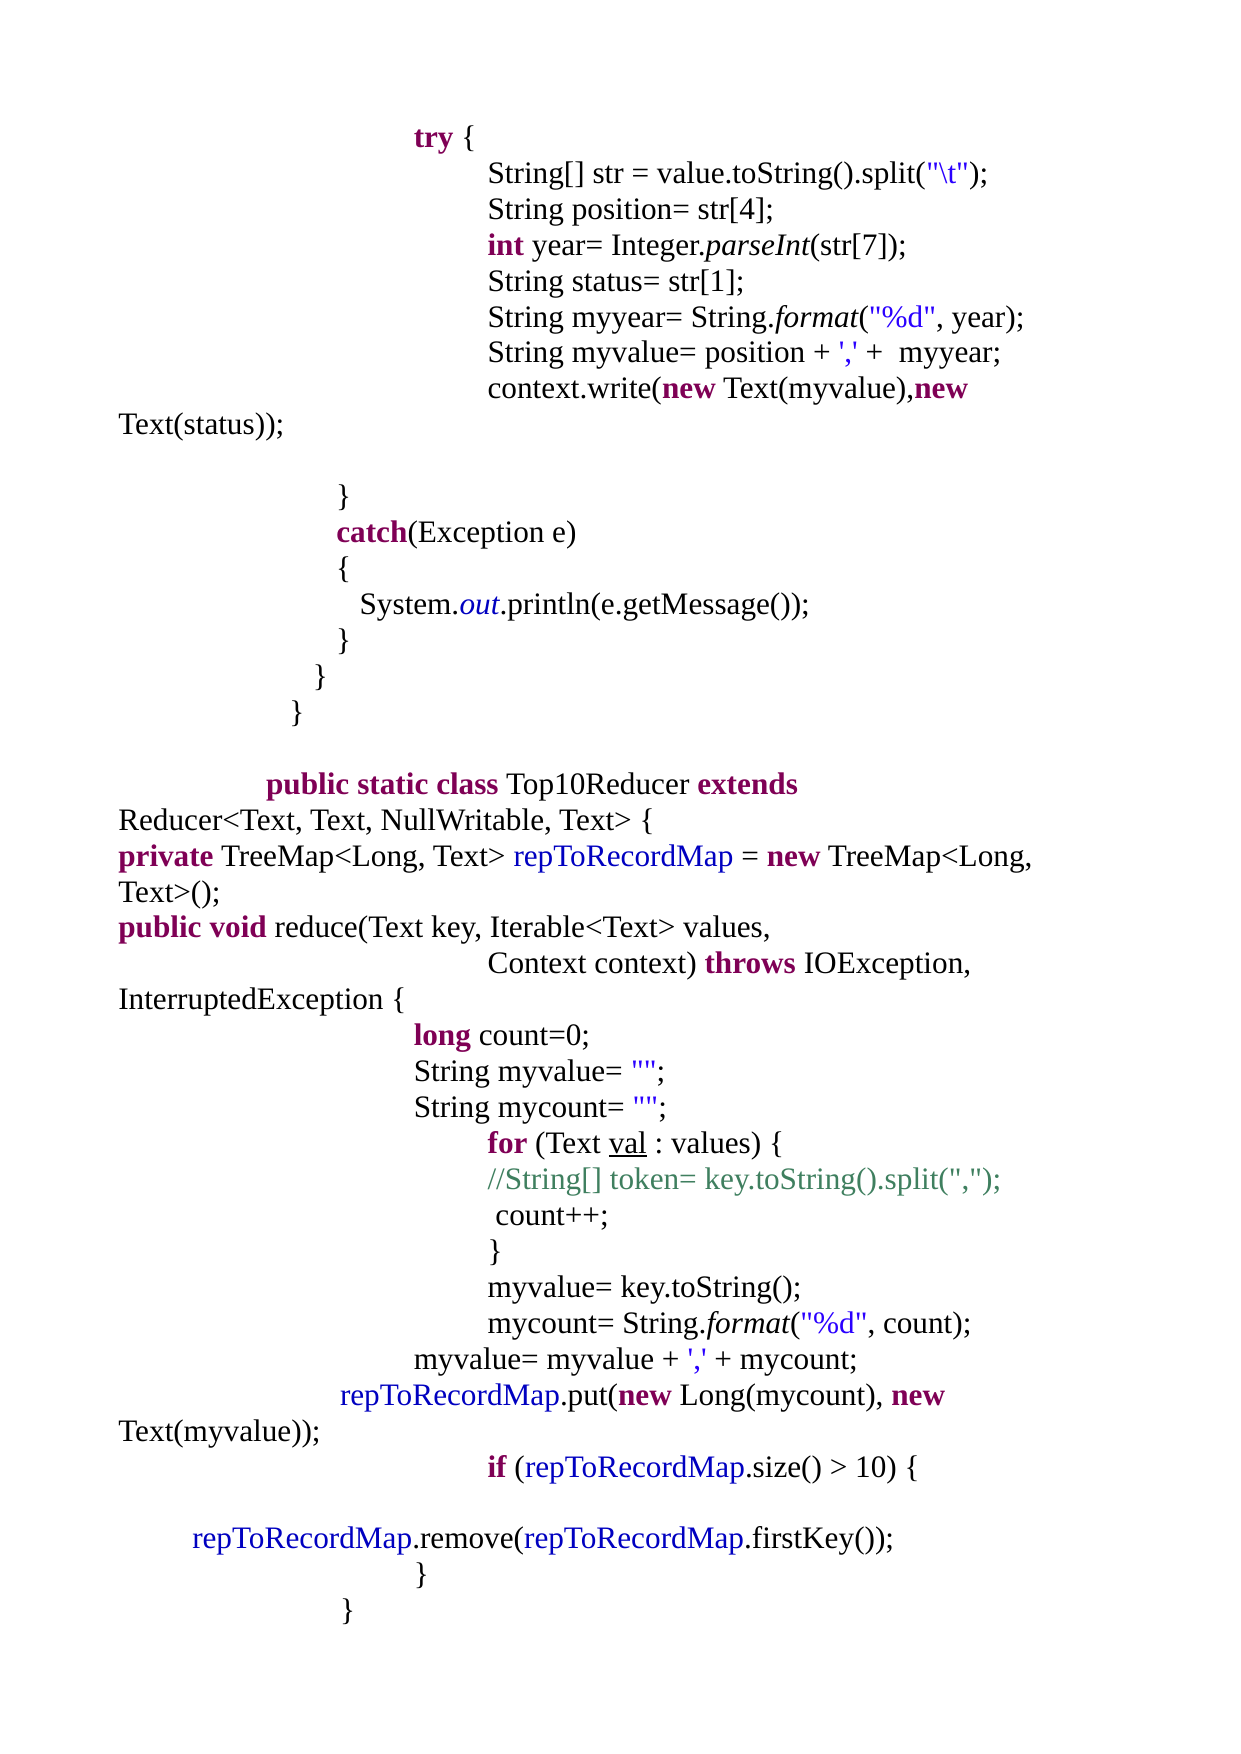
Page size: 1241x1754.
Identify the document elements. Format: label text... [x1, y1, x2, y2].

text } [118, 1556, 1122, 1592]
text try { [118, 118, 1122, 154]
text String mycount= ""; [118, 1088, 1122, 1124]
text Context context) throws IOException, InterruptedException { [118, 945, 1122, 1017]
text String myyear= String.format("%d", year); [118, 298, 1122, 334]
text myvalue= myvalue + ',' + mycount; [118, 1340, 1122, 1376]
text String myvalue= position + ',' + myyear; [118, 334, 1122, 370]
text public void reduce(Text key, Iterable<Text> values, [118, 909, 1122, 945]
text } [118, 1232, 1122, 1268]
text } [118, 1592, 1122, 1627]
text for (Text val : values) { [118, 1124, 1122, 1160]
text } [118, 693, 1122, 729]
text } [118, 657, 1122, 693]
text String position= str[4]; [118, 190, 1122, 226]
text } [118, 477, 1122, 513]
text String[] str = value.toString().split("\t"); [118, 154, 1122, 190]
text catch(Exception e) [118, 513, 1122, 549]
text System.out.println(e.getMessage()); [118, 585, 1122, 621]
text count++; [118, 1196, 1122, 1232]
text { [118, 549, 1122, 585]
text context.write(new Text(myvalue),new Text(status)); [118, 370, 1122, 442]
text //String[] token= key.toString().split(","); [118, 1160, 1122, 1196]
text String myvalue= ""; [118, 1052, 1122, 1088]
text String status= str[1]; [118, 262, 1122, 298]
text } [118, 621, 1122, 657]
text Reducer<Text, Text, NullWritable, Text> { [118, 801, 1122, 837]
text private TreeMap<Long, Text> repToRecordMap = new TreeMap<Long, Text>(); [118, 837, 1122, 909]
text if (repToRecordMap.size() > 10) { [118, 1448, 1122, 1484]
text myvalue= key.toString(); [118, 1268, 1122, 1304]
text repToRecordMap.remove(repToRecordMap.firstKey()); [118, 1484, 1122, 1556]
text int year= Integer.parseInt(str[7]); [118, 226, 1122, 262]
text mycount= String.format("%d", count); [118, 1304, 1122, 1340]
text long count=0; [118, 1017, 1122, 1052]
text public static class Top10Reducer extends [118, 765, 1122, 801]
text repToRecordMap.put(new Long(mycount), new Text(myvalue)); [118, 1376, 1122, 1448]
